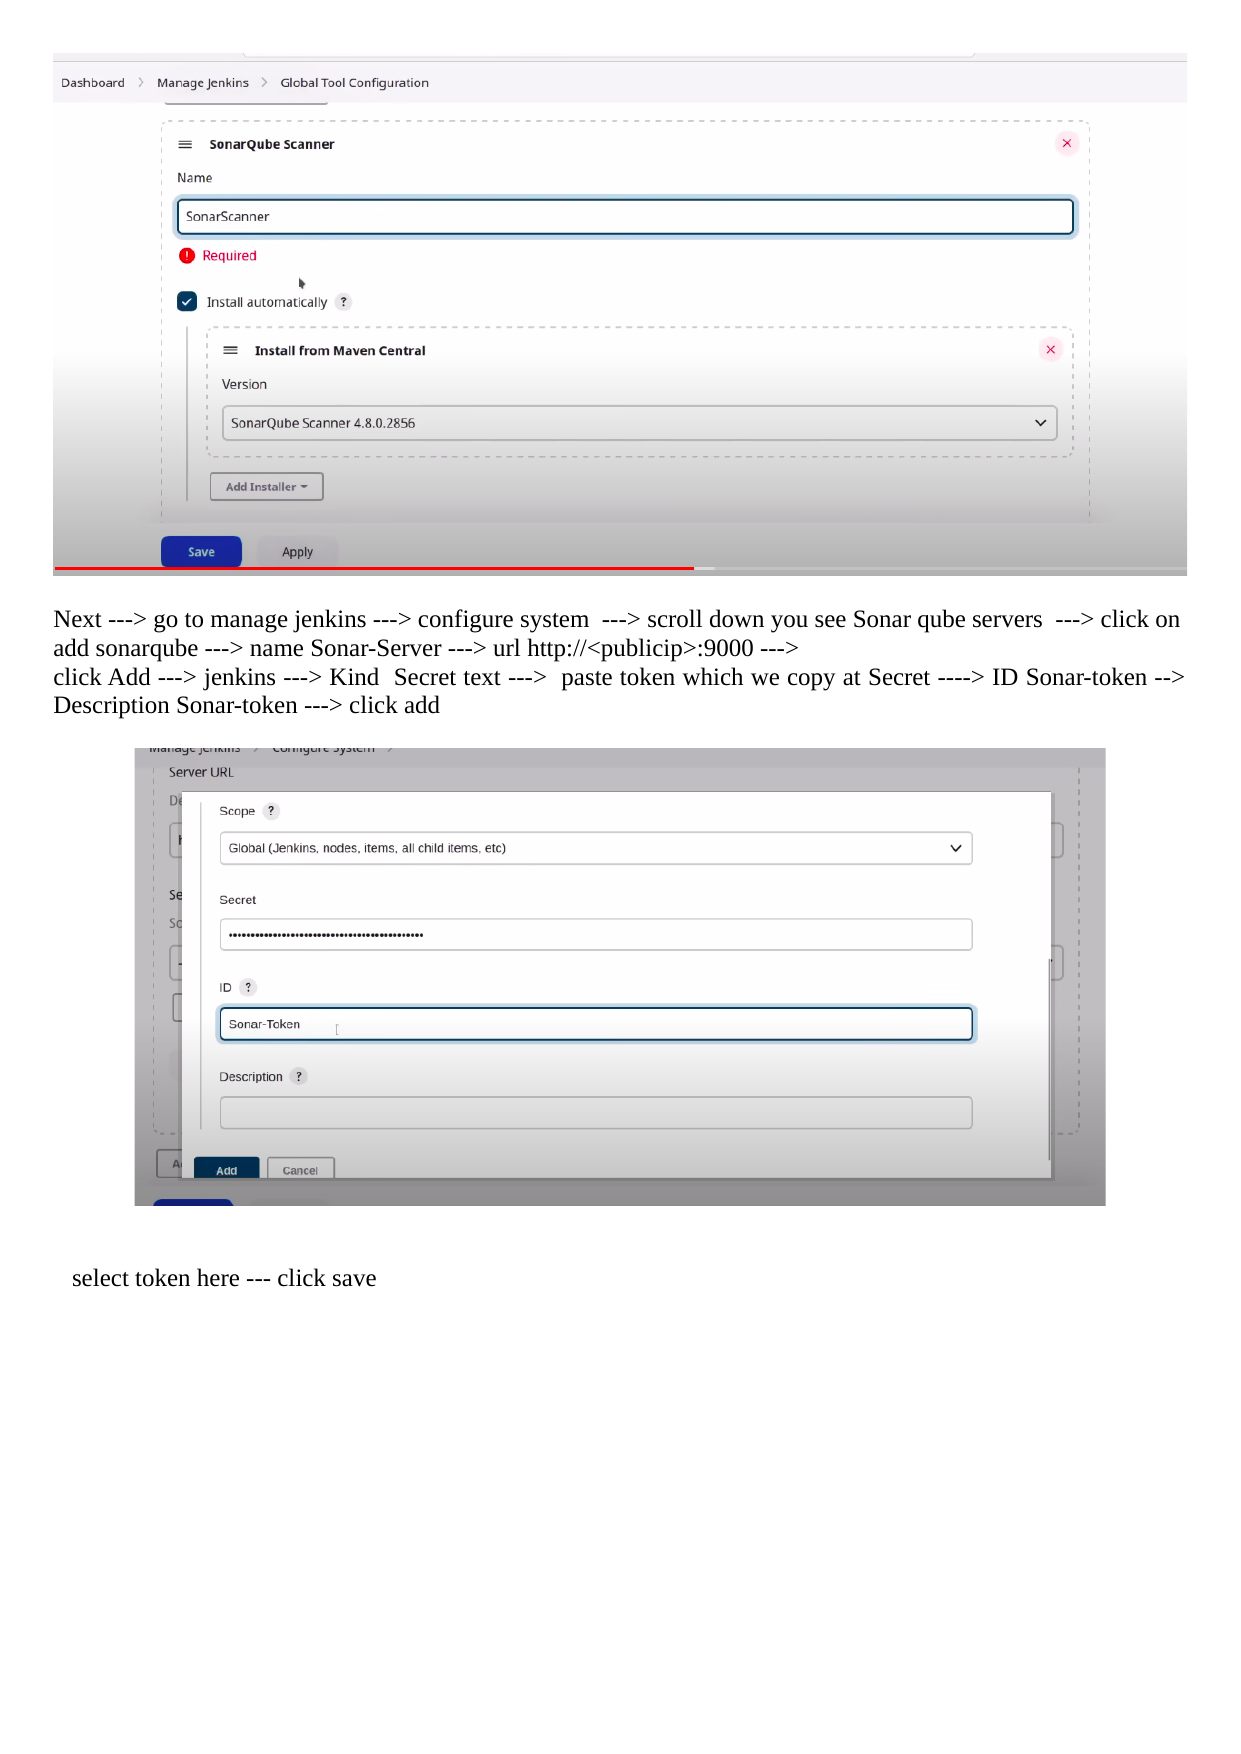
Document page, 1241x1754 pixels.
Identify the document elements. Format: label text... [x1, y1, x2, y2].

picture [134, 748, 1106, 1206]
text Next ---> go to manage jenkins ---> configure system ---> scroll down you see Sonar qube servers ---> click on add sonarqube ---> name Sonar-Server ---> url http://<publicip>:9000 ---> [53, 604, 1187, 662]
text select token here --- click save [53, 1263, 1187, 1292]
text click Add ---> jenkins ---> Kind Secret text ---> paste token which we copy at Secret ----> ID Sonar-token --> Description Sonar-token ---> click add [53, 662, 1187, 719]
picture [53, 53, 1188, 576]
